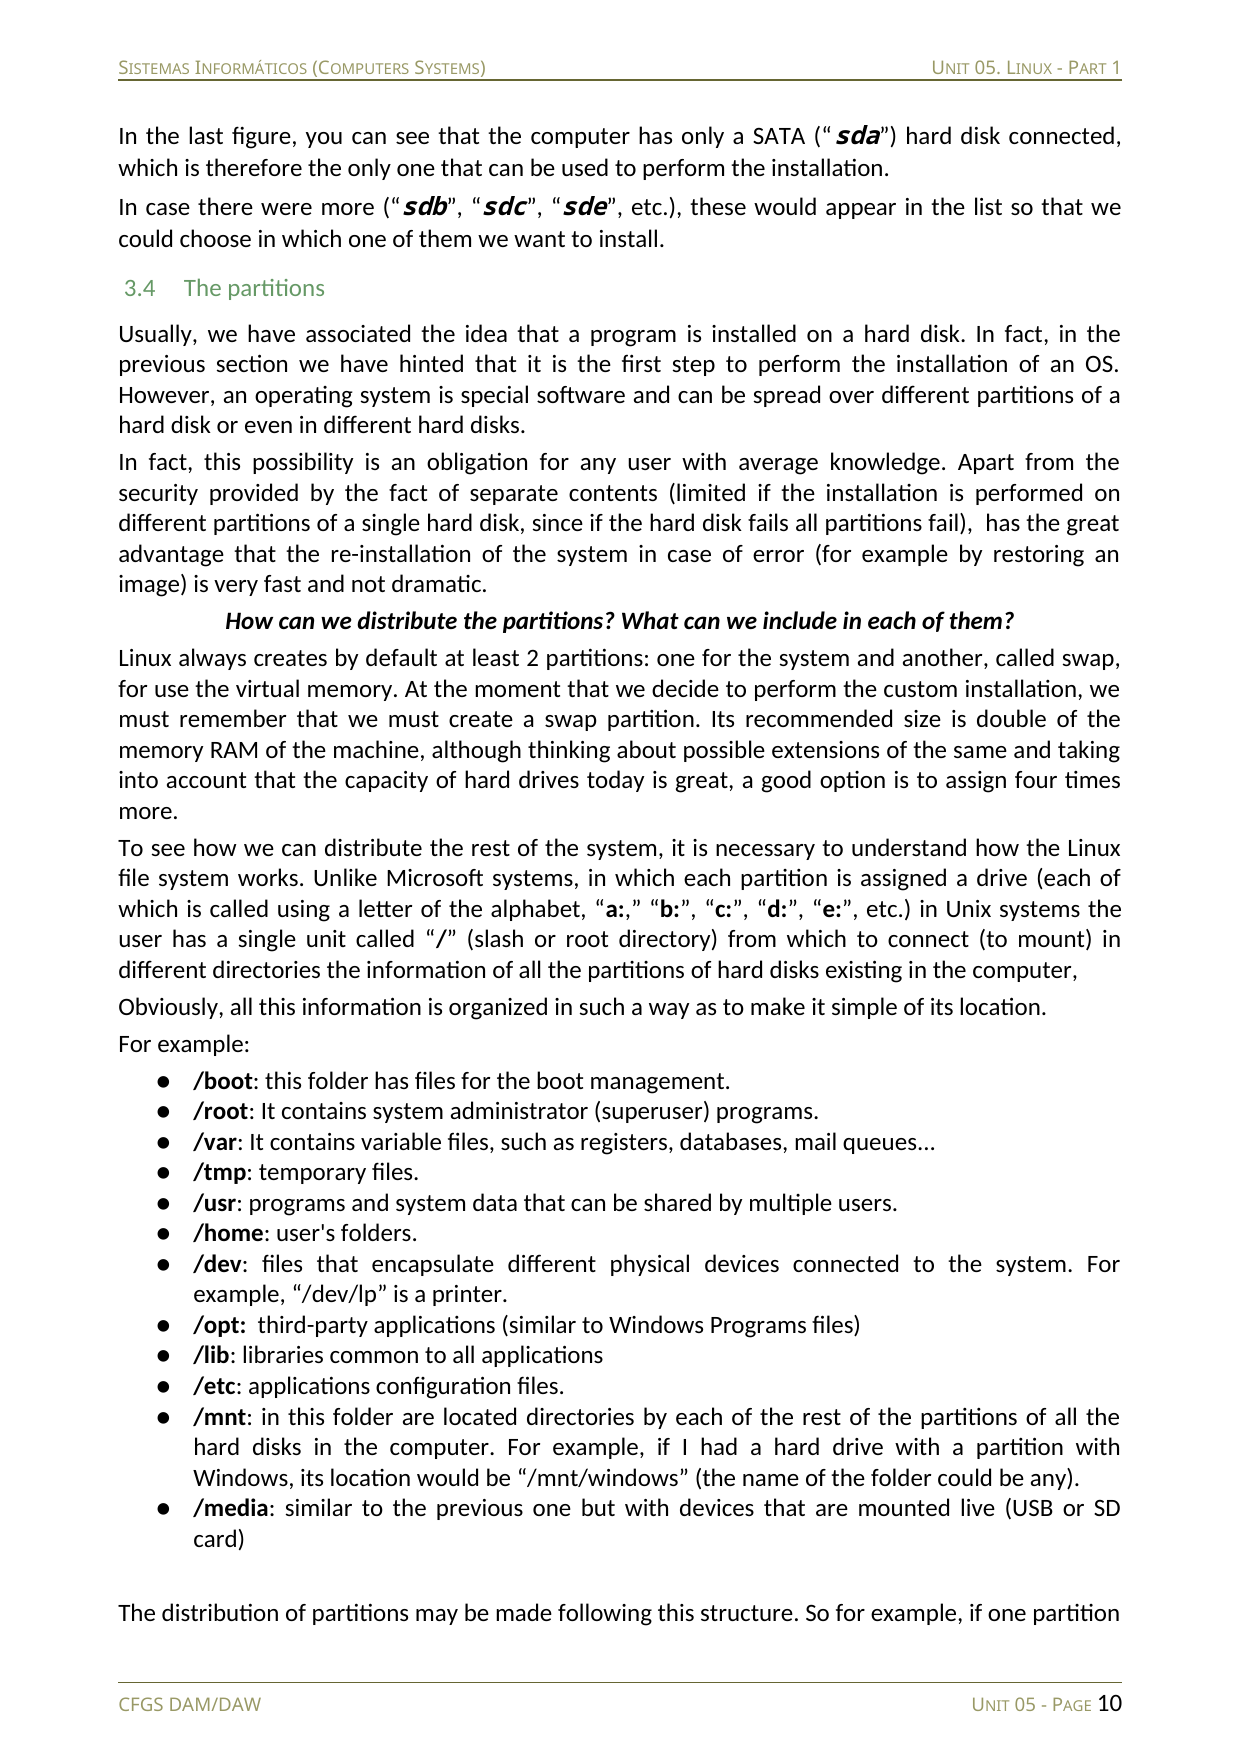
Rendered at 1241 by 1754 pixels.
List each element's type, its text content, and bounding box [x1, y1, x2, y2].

text To see how we can distribute the rest of the system, it is necessary to understand how the Linux file system works. Unlike Microsoft systems, in which each partition is assigned a drive (each of which is called using a letter of the alphabet, “a:,” “b:”, “c:”, “d:”, “e:”, etc.) in Unix systems the user has a single unit called “/” (slash or root directory) from which to connect (to mount) in different directories the information of all the partitions of hard disks existing in the computer, [118, 832, 1122, 984]
list /mnt: in this folder are located directories by each of the rest of the partitions of all the hard disks in the computer. For example, if I had a hard drive with a partition with Windows, its location would be “/mnt/windows” (the name of the folder could be any). [156, 1401, 1122, 1492]
text How can we distribute the partitions? What can we include in each of them? [118, 605, 1122, 636]
subtitle The partitions [118, 272, 1122, 303]
list /home: user's folders. [156, 1218, 1122, 1248]
list /tmp: temporary files. [156, 1157, 1122, 1187]
list /boot: this folder has files for the boot management. [156, 1065, 1122, 1096]
list /var: It contains variable files, such as registers, databases, mail queues... [156, 1126, 1122, 1157]
list /etc: applications configuration files. [156, 1370, 1122, 1401]
list /root: It contains system administrator (superuser) programs. [156, 1096, 1122, 1126]
text For example: [118, 1028, 1122, 1058]
text In the last figure, you can see that the computer has only a SATA (“sda”) hard disk connected, which is therefore the only one that can be used to perform the installation. [118, 118, 1122, 183]
text In fact, this possibility is an obligation for any user with average knowledge. Apart from the security provided by the fact of separate contents (limited if the installation is performed on different partitions of a single hard disk, since if the hard disk fails all partitions fail), has the great advantage that the re-installation of the system in case of error (for example by restoring an image) is very fast and not dramatic. [118, 446, 1122, 599]
text Usually, we have associated the idea that a program is installed on a hard disk. In fact, in the previous section we have hinted that it is the first step to perform the installation of an OS. However, an operating system is special software and can be spread over different partitions of a hard disk or even in different hard disks. [118, 318, 1122, 440]
list /lib: libraries common to all applications [156, 1340, 1122, 1370]
text Linux always creates by default at least 2 partitions: one for the system and another, called swap, for use the virtual memory. At the moment that we decide to perform the custom installation, we must remember that we must create a swap partition. Its recommended size is double of the memory RAM of the machine, although thinking about possible extensions of the same and taking into account that the capacity of hard drives today is great, a good option is to assign four times more. [118, 642, 1122, 826]
list /usr: programs and system data that can be shared by multiple users. [156, 1187, 1122, 1218]
text In case there were more (“sdb”, “sdc”, “sde”, etc.), these would appear in the list so that we could choose in which one of them we want to install. [118, 189, 1122, 254]
text The distribution of partitions may be made following this structure. So for example, if one partition [118, 1597, 1122, 1627]
text Obviously, all this information is organized in such a way as to make it simple of its location. [118, 991, 1122, 1022]
list /dev: files that encapsulate different physical devices connected to the system. For example, “/dev/lp” is a printer. [156, 1248, 1122, 1309]
list /opt: third-party applications (similar to Windows Programs files) [156, 1309, 1122, 1340]
list /media: similar to the previous one but with devices that are mounted live (USB or SD card) [156, 1492, 1122, 1553]
